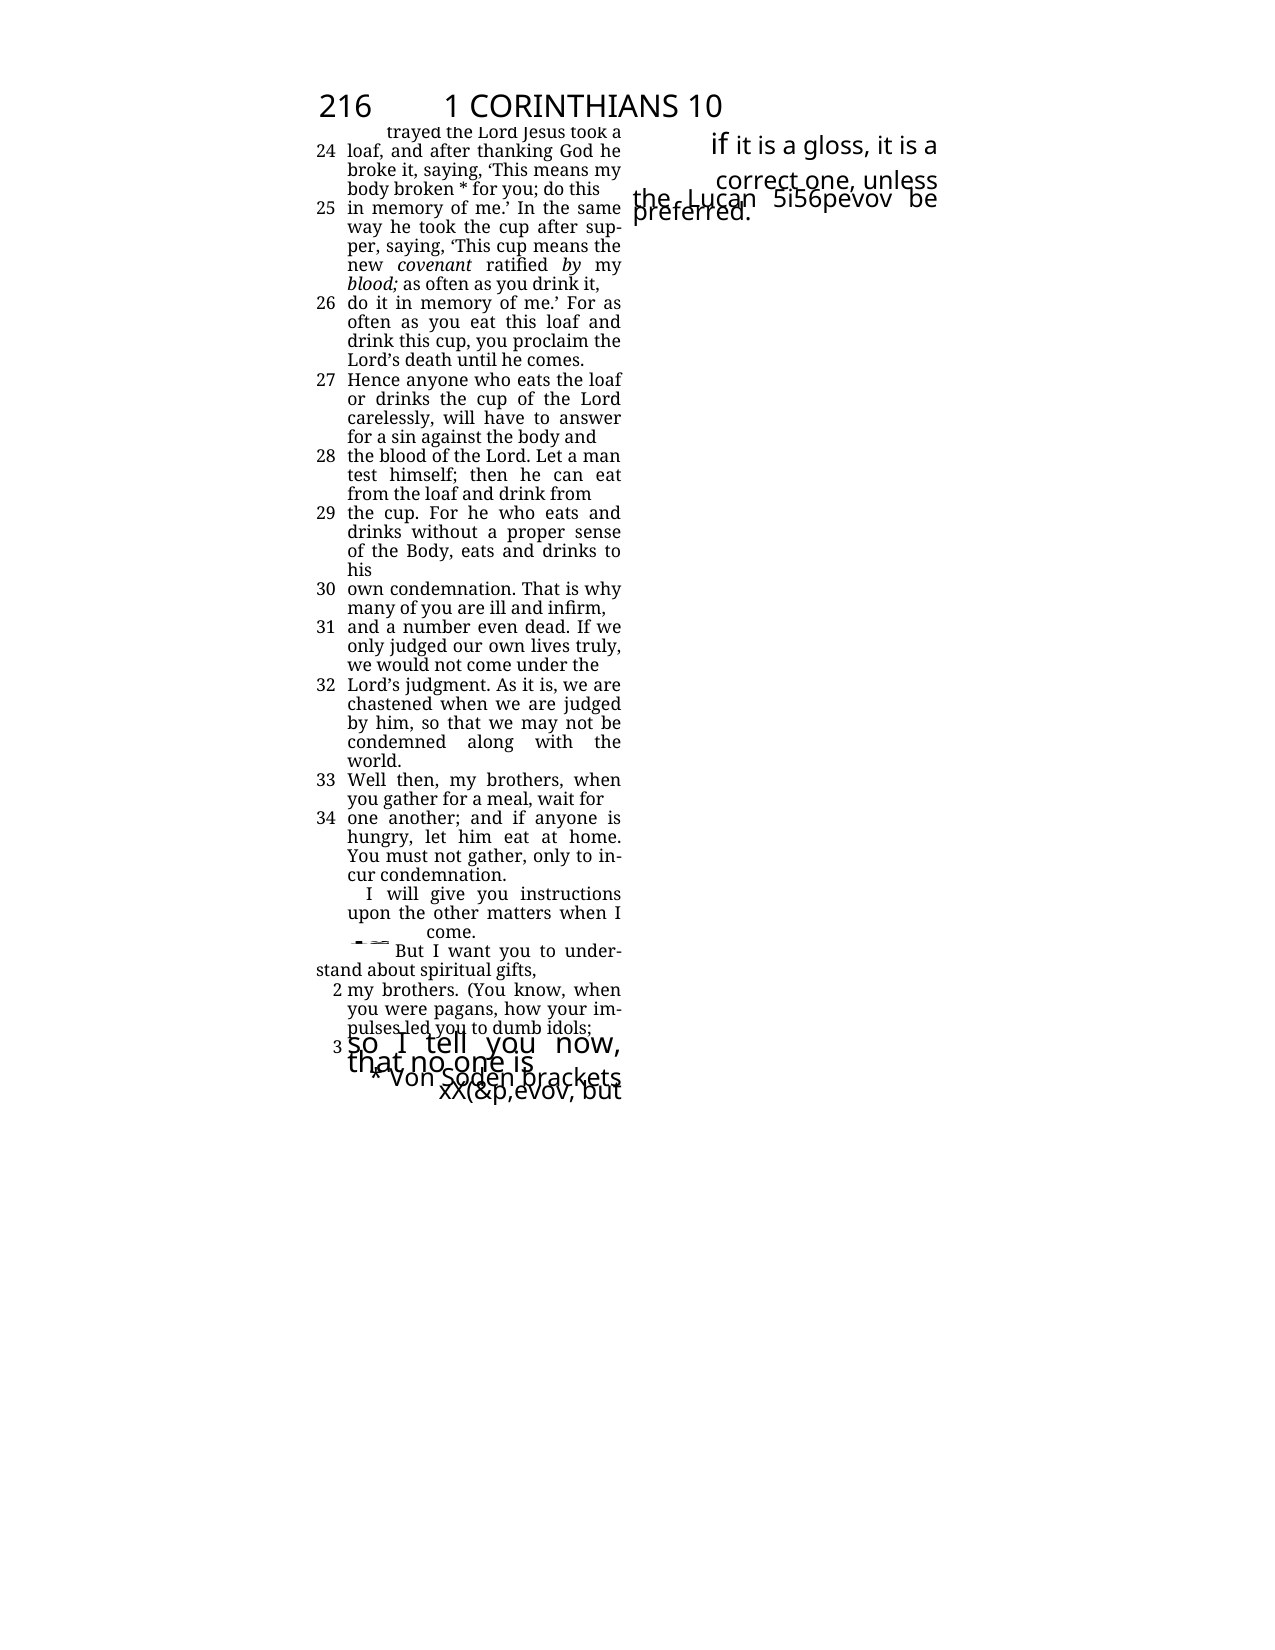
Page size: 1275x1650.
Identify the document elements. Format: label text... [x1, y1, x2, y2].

list own condemnation. That is why many of you are ill and infirm, [316, 580, 622, 618]
text Jesus took a [525, 127, 622, 142]
list the cup. For he who eats and drinks without a proper sense of the Body, eats and drinks to his [316, 504, 622, 580]
list so I tell you now, that no one is [332, 1038, 374, 1076]
list do it in memory of me.’ For as often as you eat this loaf and drink this cup, you proclaim the Lord’s death until he comes. [316, 294, 622, 371]
list the blood of the Lord. Let a man test himself; then he can eat from the loaf and drink from [316, 447, 622, 504]
text the Lucan 5i56pevov be preferred. [636, 197, 938, 223]
list my brothers. (You know, when you were pagans, how your im­pulses led you to dumb idols; [332, 981, 622, 1038]
list Well then, my brothers, when you gather for a meal, wait for [316, 771, 622, 809]
list so I tell you now, that no one is [492, 1038, 622, 1076]
text trayed the Lord [316, 123, 524, 142]
list Lord’s judgment. As it is, we are chastened when we are judged by him, so that we may not be condemned along with the world. [316, 676, 622, 771]
list so I tell you now, that no one is [351, 1038, 493, 1076]
text * Von Soden brackets xX(&p,evov, but [496, 1076, 622, 1102]
list and a number even dead. If we only judged our own lives truly, we would not come under the [316, 618, 622, 676]
list will give you instructions upon the other matters when I come. [347, 885, 622, 943]
text But I want you to under­stand about spiritual gifts, [316, 943, 622, 981]
list one another; and if anyone is hungry, let him eat at home. You must not gather, only to in­cur condemnation. [316, 809, 622, 885]
text if it is a gloss, it is a correct one, unless [632, 123, 938, 197]
list in memory of me.’ In the same way he took the cup after sup­per, saying, ‘This cup means the new covenant ratified by my blood; as often as you drink it, [316, 199, 622, 294]
list loaf, and after thanking God he broke it, saying, ‘This means my body broken * for you; do this [316, 142, 622, 199]
list Hence anyone who eats the loaf or drinks the cup of the Lord carelessly, will have to answer for a sin against the body and [316, 371, 622, 447]
text * Von Soden brackets xX(&p,evov, but [316, 1076, 472, 1102]
